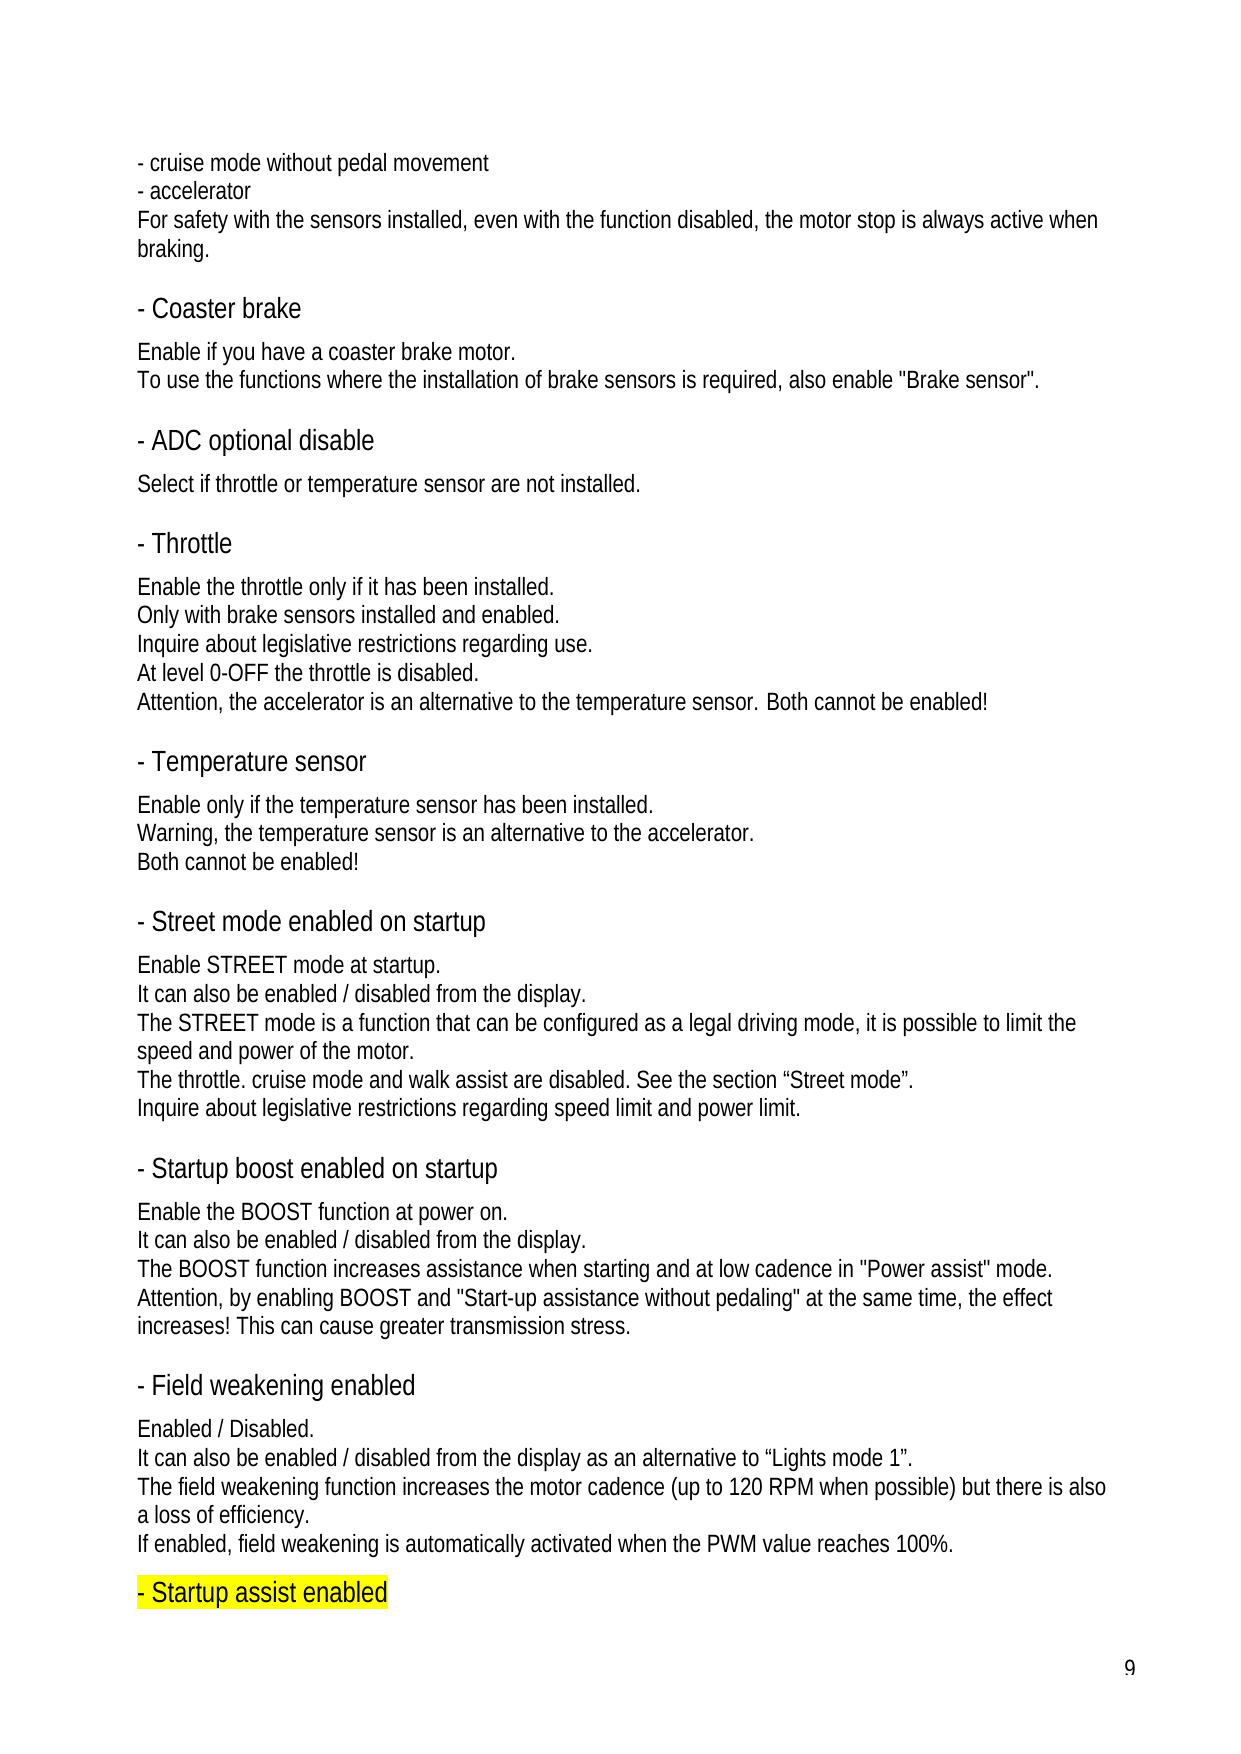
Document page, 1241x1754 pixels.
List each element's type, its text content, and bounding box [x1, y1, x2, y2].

text For safety with the sensors installed, even with the function disabled, the motor stop is always active when braking. [137, 205, 1122, 262]
text Inquire about legislative restrictions regarding speed limit and power limit. [137, 1093, 1122, 1122]
text Enable STREET mode at startup. [137, 950, 1122, 979]
text - Coaster brake [137, 291, 1122, 324]
text - Throttle [137, 526, 1122, 559]
text Only with brake sensors installed and enabled. [137, 601, 1122, 629]
text At level 0-OFF the throttle is disabled. [137, 658, 1122, 686]
text It can also be enabled / disabled from the display. [137, 979, 1122, 1007]
text It can also be enabled / disabled from the display as an alternative to “Lights mode 1”. [137, 1443, 1122, 1472]
text The field weakening function increases the motor cadence (up to 120 RPM when possible) but there is also a loss of efficiency. [137, 1472, 1122, 1529]
text speed and power of the motor. [137, 1036, 1122, 1065]
text Enable the throttle only if it has been installed. [137, 572, 1122, 601]
text Enable the BOOST function at power on. [137, 1197, 1122, 1225]
text Enable only if the temperature sensor has been installed. [137, 790, 1122, 818]
text - cruise mode without pedal movement [137, 148, 1122, 176]
text Select if throttle or temperature sensor are not installed. [137, 469, 1122, 497]
text - Field weakening enabled [137, 1368, 1122, 1402]
text Warning, the temperature sensor is an alternative to the accelerator. [137, 818, 1122, 847]
text Both cannot be enabled! [137, 847, 1122, 876]
text Attention, by enabling BOOST and "Start-up assistance without pedaling" at the same time, the effect increases! This can cause greater transmission stress. [137, 1283, 1122, 1340]
text If enabled, field weakening is automatically activated when the PWM value reaches 100%. [137, 1529, 1122, 1558]
text - Street mode enabled on startup [137, 904, 1122, 938]
text - accelerator [137, 176, 1122, 205]
text Enable if you have a coaster brake motor. [137, 337, 1122, 365]
text Enabled / Disabled. [137, 1414, 1122, 1443]
text The STREET mode is a function that can be configured as a legal driving mode, it is possible to limit the [137, 1007, 1122, 1036]
text - ADC optional disable [137, 423, 1122, 456]
text The BOOST function increases assistance when starting and at low cadence in "Power assist" mode. [137, 1254, 1122, 1283]
text It can also be enabled / disabled from the display. [137, 1225, 1122, 1254]
text Attention, the accelerator is an alternative to the temperature sensor. Both cannot be enabled! [137, 686, 1122, 715]
text - Startup assist enabled [137, 1575, 1122, 1609]
text - Temperature sensor [137, 744, 1122, 777]
text The throttle. cruise mode and walk assist are disabled. See the section “Street mode”. [137, 1065, 1122, 1093]
text Inquire about legislative restrictions regarding use. [137, 629, 1122, 658]
text - Startup boost enabled on startup [137, 1151, 1122, 1184]
text To use the functions where the installation of brake sensors is required, also enable "Brake sensor". [137, 365, 1122, 394]
